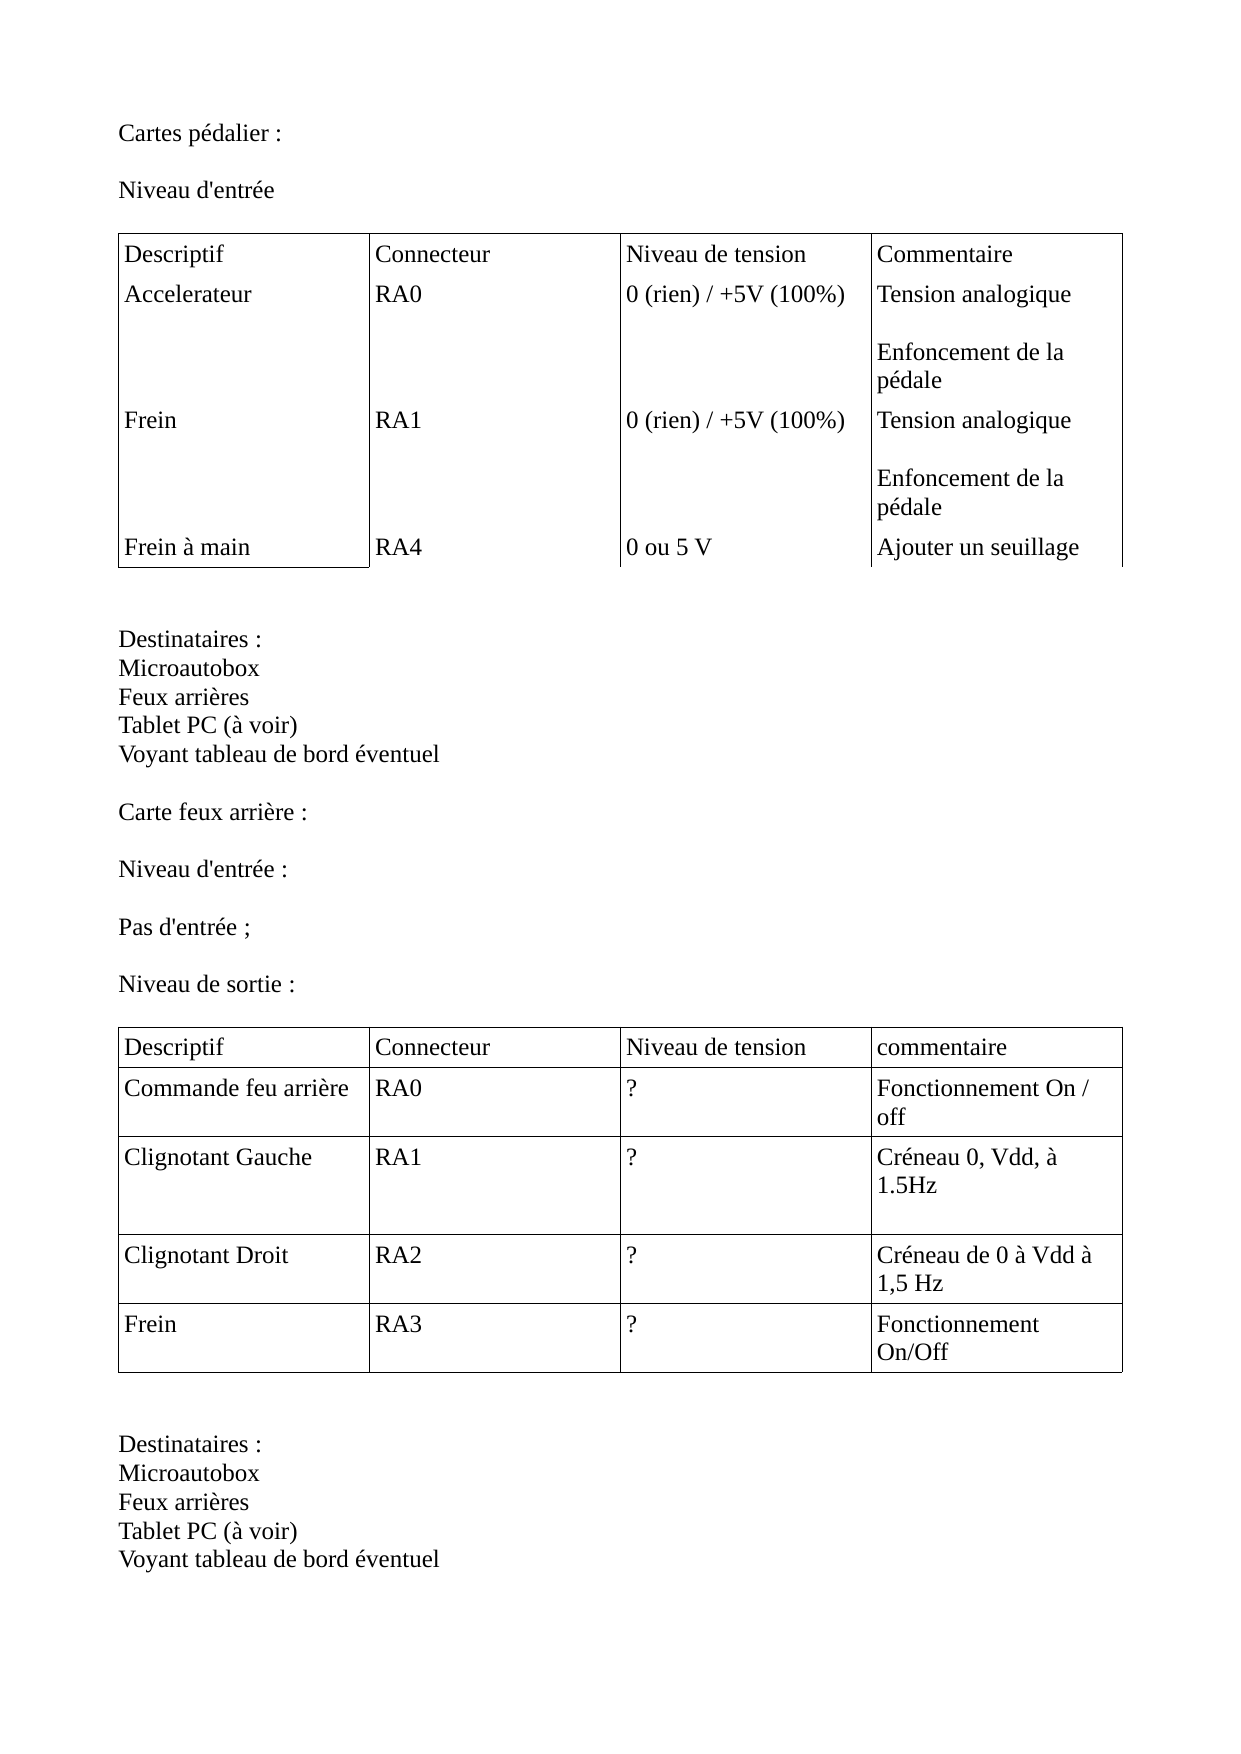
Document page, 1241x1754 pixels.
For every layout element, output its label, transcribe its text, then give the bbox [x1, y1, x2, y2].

text Pas d'entrée ; [118, 912, 1122, 940]
table_cell RA4 [370, 526, 620, 567]
table_cell ? [621, 1068, 871, 1136]
table_cell Créneau de 0 à Vdd à 1,5 Hz [872, 1235, 1122, 1303]
table_cell ? [621, 1235, 871, 1303]
table_cell Accelerateur [119, 274, 369, 400]
text Destinataires : [118, 1429, 1122, 1458]
table_cell Créneau 0, Vdd, à 1.5Hz [872, 1137, 1122, 1234]
table_header commentaire [872, 1028, 1122, 1067]
table_header Descriptif [119, 1028, 369, 1067]
text Cartes pédalier : [118, 118, 1122, 147]
text Destinataires : [118, 624, 1122, 653]
table_header Connecteur [370, 234, 620, 273]
table_cell ? [621, 1304, 871, 1372]
table_header Niveau de tension [621, 234, 871, 273]
text Microautobox [118, 653, 1122, 682]
text Tablet PC (à voir) [118, 1516, 1122, 1544]
table_cell Frein [119, 1304, 369, 1372]
text Niveau d'entrée : [118, 854, 1122, 883]
table_cell RA0 [370, 1068, 620, 1136]
table_header Descriptif [119, 234, 369, 273]
table_cell RA1 [370, 1137, 620, 1234]
table_cell 0 ou 5 V [621, 526, 871, 567]
table_header Connecteur [370, 1028, 620, 1067]
table_cell Fonctionnement On/Off [872, 1304, 1122, 1372]
table_cell Fonctionnement On / off [872, 1068, 1122, 1136]
table_cell Ajouter un seuillage [872, 526, 1122, 567]
table_cell 0 (rien) / +5V (100%) [621, 274, 871, 400]
text Feux arrières [118, 682, 1122, 710]
table_cell Tension analogique Enfoncement de la pédale [872, 274, 1122, 400]
text Niveau de sortie : [118, 969, 1122, 998]
table_cell Frein à main [119, 526, 369, 567]
table_cell Clignotant Droit [119, 1235, 369, 1303]
table_cell Frein [119, 400, 369, 526]
table_header Niveau de tension [621, 1028, 871, 1067]
text Voyant tableau de bord éventuel [118, 739, 1122, 768]
table_cell RA1 [370, 400, 620, 526]
text Feux arrières [118, 1487, 1122, 1516]
table_cell Clignotant Gauche [119, 1137, 369, 1234]
text Carte feux arrière : [118, 797, 1122, 825]
table_cell 0 (rien) / +5V (100%) [621, 400, 871, 526]
text Niveau d'entrée [118, 176, 1122, 204]
text Microautobox [118, 1458, 1122, 1487]
table_cell RA2 [370, 1235, 620, 1303]
table_cell Tension analogique Enfoncement de la pédale [872, 400, 1122, 526]
text Voyant tableau de bord éventuel [118, 1544, 1122, 1573]
table_cell ? [621, 1137, 871, 1234]
text Tablet PC (à voir) [118, 710, 1122, 739]
table_cell RA0 [370, 274, 620, 400]
table_header Commentaire [872, 234, 1122, 273]
table_cell RA3 [370, 1304, 620, 1372]
table_cell Commande feu arrière [119, 1068, 369, 1136]
